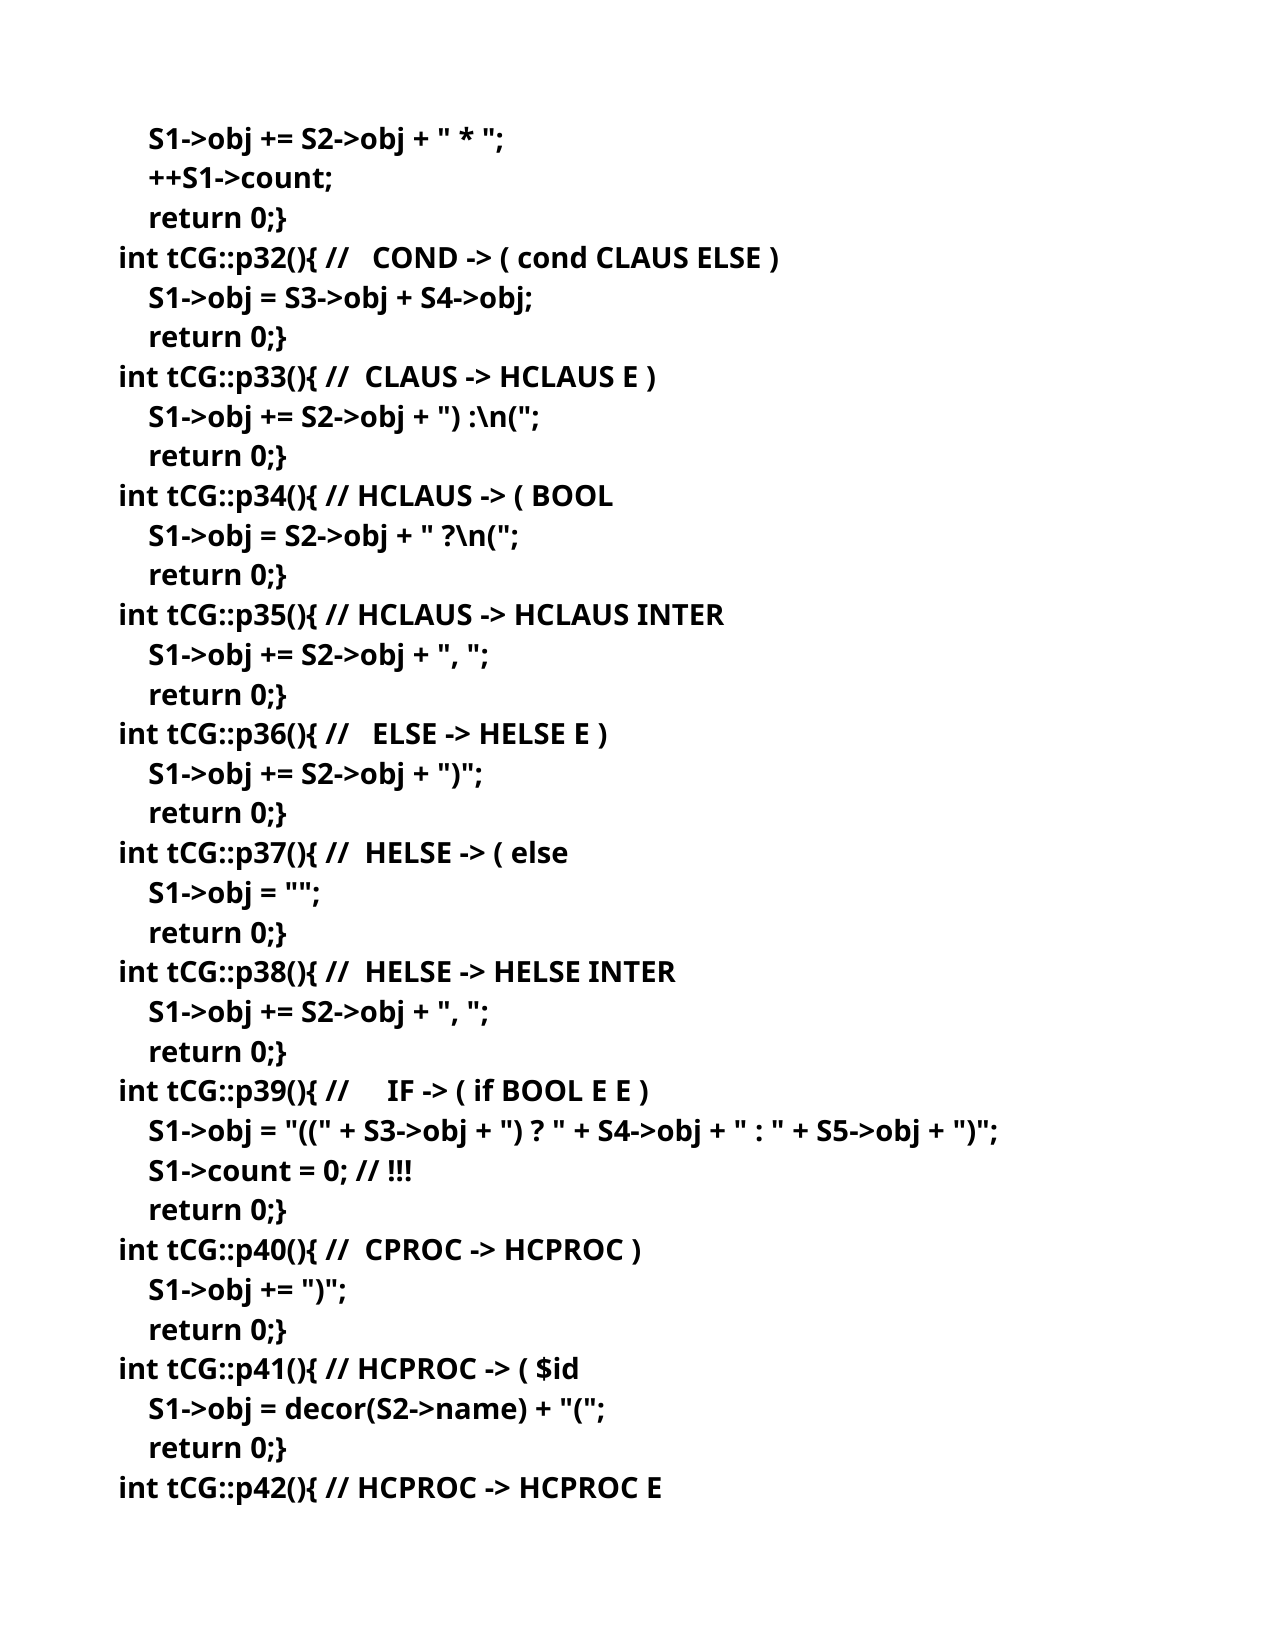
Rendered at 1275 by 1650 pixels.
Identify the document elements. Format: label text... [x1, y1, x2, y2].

text S1->obj += ")"; [118, 1269, 1157, 1309]
text return 0;} [118, 674, 1157, 713]
text int tCG::p36(){ // ELSE -> HELSE E ) [118, 713, 1157, 753]
text S1->count = 0; // !!! [118, 1150, 1157, 1190]
text S1->obj += S2->obj + " * "; [118, 118, 1157, 158]
text return 0;} [118, 1428, 1157, 1467]
text S1->obj += S2->obj + ", "; [118, 991, 1157, 1031]
text S1->obj += S2->obj + ", "; [118, 634, 1157, 674]
text int tCG::p41(){ // HCPROC -> ( $id [118, 1348, 1157, 1388]
text return 0;} [118, 793, 1157, 832]
text int tCG::p39(){ // IF -> ( if BOOL E E ) [118, 1071, 1157, 1110]
text int tCG::p34(){ // HCLAUS -> ( BOOL [118, 475, 1157, 515]
text int tCG::p37(){ // HELSE -> ( else [118, 832, 1157, 872]
text S1->obj = decor(S2->name) + "("; [118, 1388, 1157, 1428]
text S1->obj += S2->obj + ")"; [118, 753, 1157, 793]
text int tCG::p40(){ // CPROC -> HCPROC ) [118, 1229, 1157, 1269]
text S1->obj = S2->obj + " ?\n("; [118, 515, 1157, 555]
text int tCG::p42(){ // HCPROC -> HCPROC E [118, 1467, 1157, 1507]
text return 0;} [118, 1190, 1157, 1229]
text S1->obj += S2->obj + ") :\n("; [118, 396, 1157, 436]
text return 0;} [118, 1309, 1157, 1348]
text ++S1->count; [118, 158, 1157, 197]
text S1->obj = ""; [118, 872, 1157, 912]
text return 0;} [118, 317, 1157, 356]
text return 0;} [118, 912, 1157, 952]
text int tCG::p38(){ // HELSE -> HELSE INTER [118, 952, 1157, 991]
text return 0;} [118, 197, 1157, 237]
text return 0;} [118, 555, 1157, 594]
text int tCG::p35(){ // HCLAUS -> HCLAUS INTER [118, 594, 1157, 634]
text S1->obj = "((" + S3->obj + ") ? " + S4->obj + " : " + S5->obj + ")"; [118, 1110, 1157, 1150]
text return 0;} [118, 436, 1157, 475]
text int tCG::p33(){ // CLAUS -> HCLAUS E ) [118, 356, 1157, 396]
text S1->obj = S3->obj + S4->obj; [118, 277, 1157, 317]
text int tCG::p32(){ // COND -> ( cond CLAUS ELSE ) [118, 237, 1157, 277]
text return 0;} [118, 1031, 1157, 1071]
